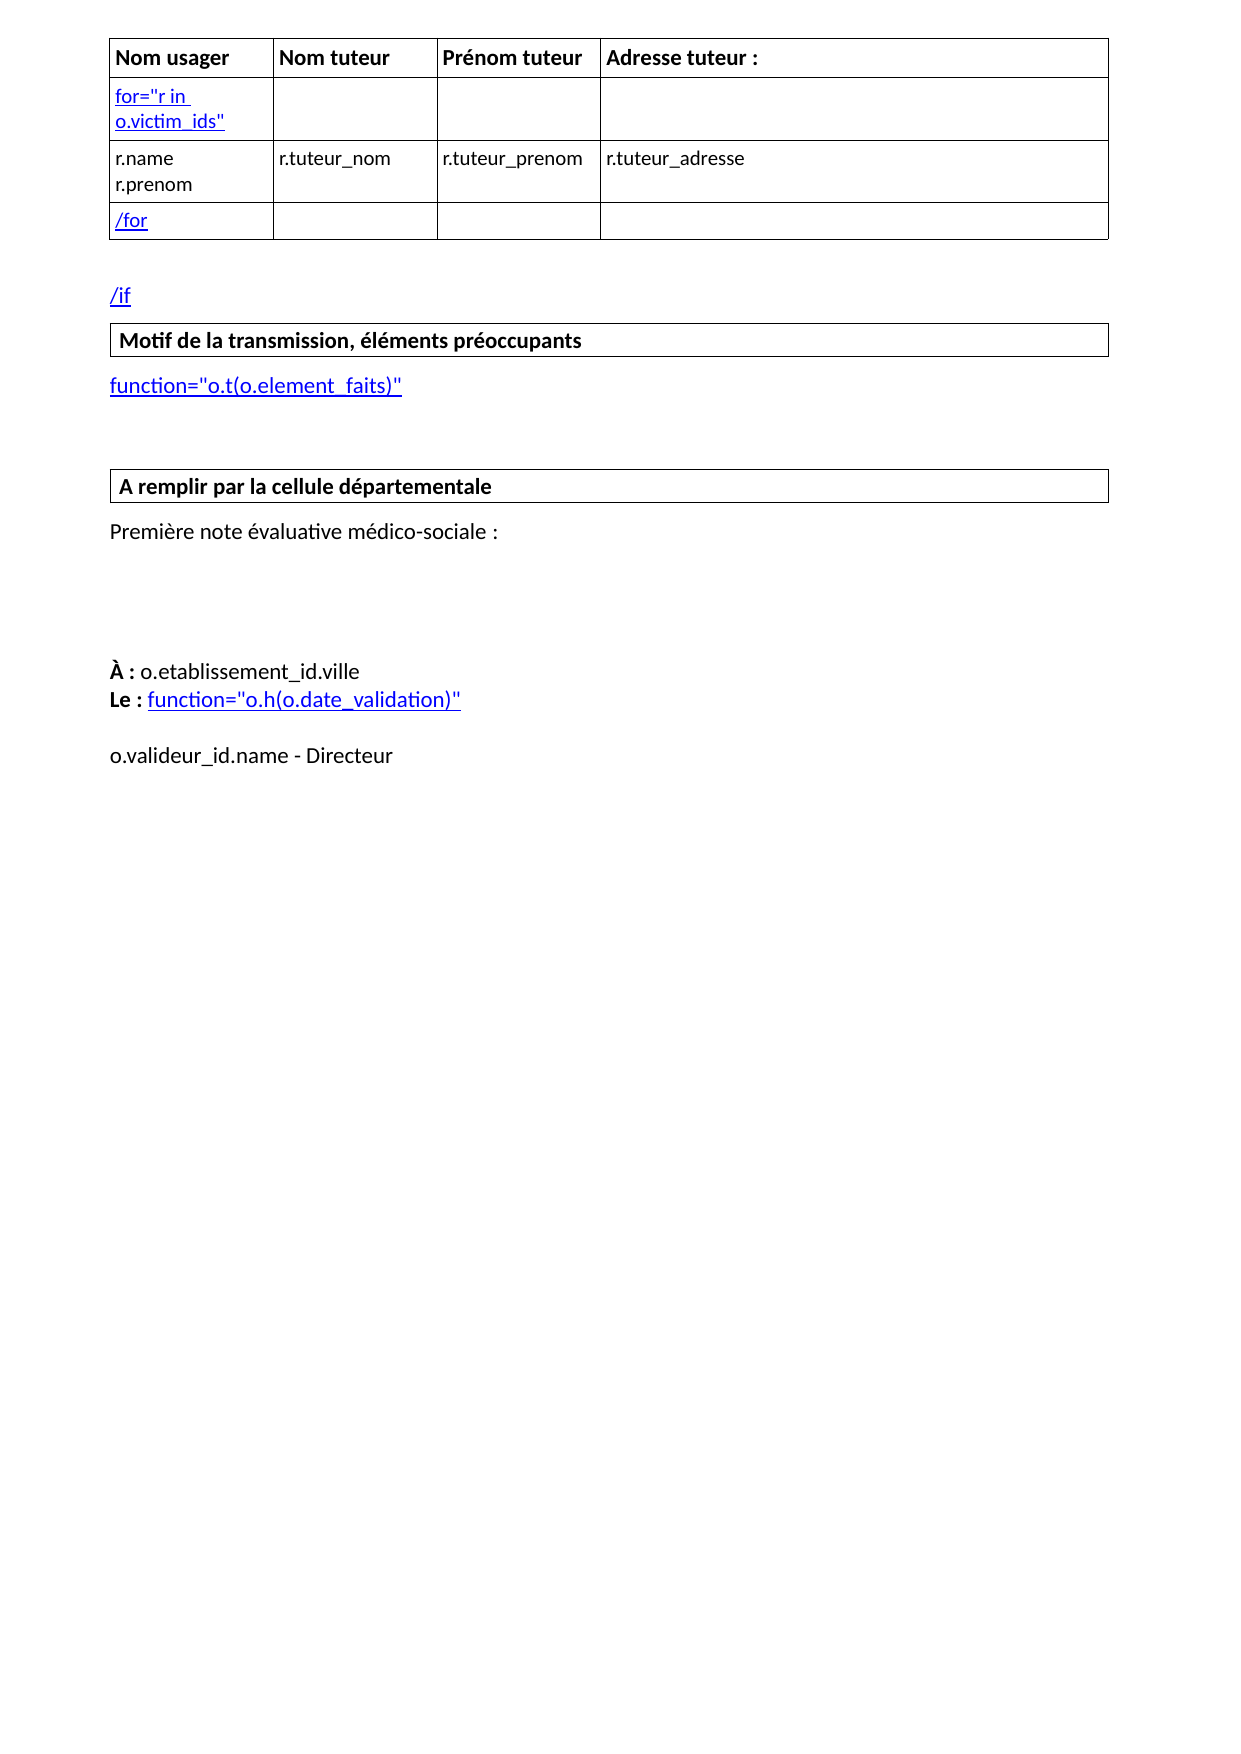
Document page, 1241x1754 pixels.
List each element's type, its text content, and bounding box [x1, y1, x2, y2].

table_cell r.tuteur_prenom [438, 141, 600, 202]
text /if [109, 281, 1109, 309]
table_header Nom tuteur [274, 39, 437, 77]
text Première note évaluative médico-sociale : [109, 517, 1109, 545]
table_cell [601, 203, 1108, 239]
table_cell [274, 78, 437, 139]
table_cell [438, 78, 600, 139]
table_cell [438, 203, 600, 239]
table_cell r.name r.prenom [110, 141, 273, 202]
subtitle Motif de la transmission, éléments préoccupants [111, 324, 1108, 356]
text Le : function="o.h(o.date_validation)" [109, 686, 1109, 713]
text o.valideur_id.name - Directeur [109, 742, 1109, 769]
table_cell for="r in o.victim_ids" [110, 78, 273, 139]
table_header Prénom tuteur [438, 39, 600, 77]
subtitle A remplir par la cellule départementale [111, 470, 1108, 502]
table_cell r.tuteur_nom [274, 141, 437, 202]
text À : o.etablissement_id.ville [109, 657, 1109, 686]
table_cell [274, 203, 437, 239]
table_header Adresse tuteur : [601, 39, 1108, 77]
table_cell [601, 78, 1108, 139]
table_cell r.tuteur_adresse [601, 141, 1108, 202]
table_cell /for [110, 203, 273, 239]
text function="o.t(o.element_faits)" [109, 371, 1109, 399]
table_header Nom usager [110, 39, 273, 77]
